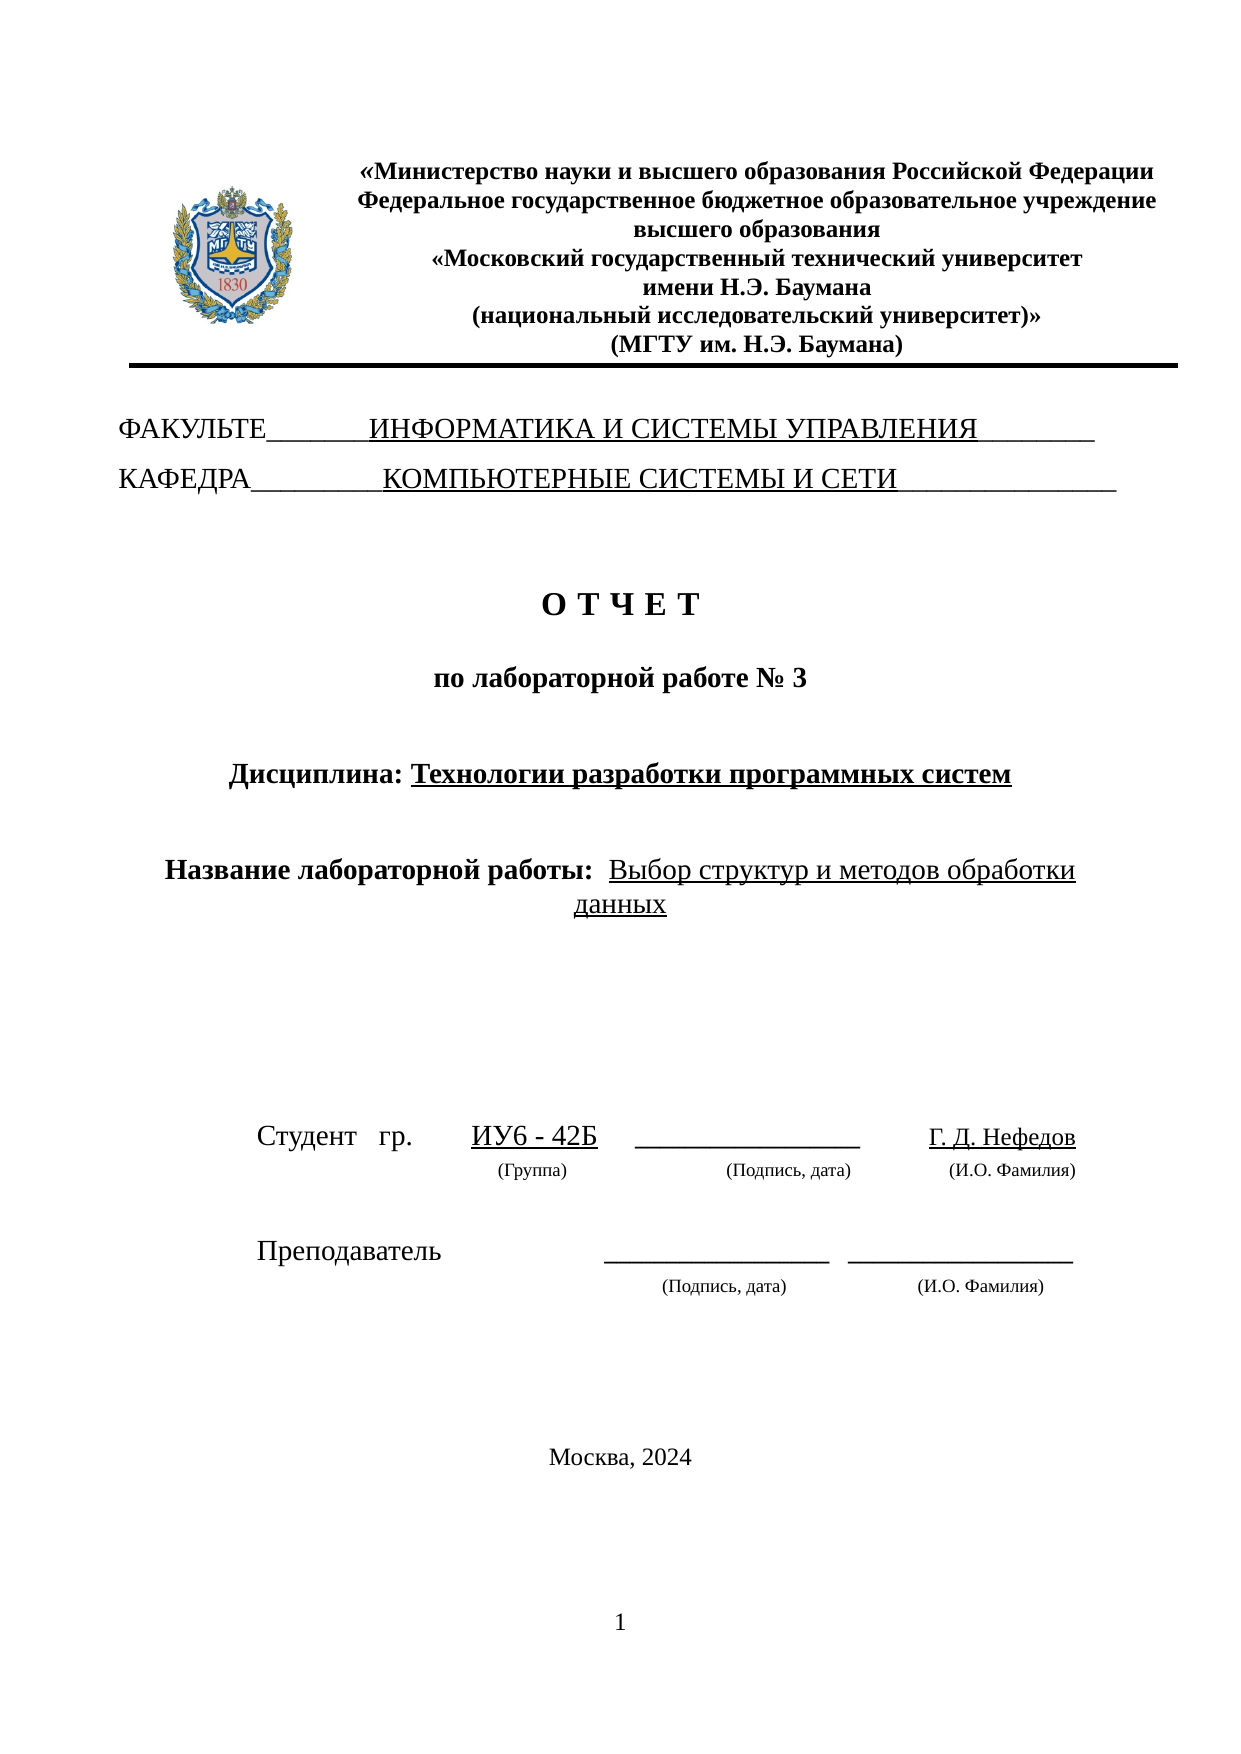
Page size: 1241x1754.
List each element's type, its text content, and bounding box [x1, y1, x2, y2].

text Студент гр. ИУ6 - 42Б __________________ Г. Д. Нефедов [118, 1121, 1122, 1152]
text Москва, 2024 [118, 1442, 1122, 1471]
text (Подпись, дата) (И.О. Фамилия) [118, 1267, 1122, 1298]
text по лабораторной работе № 3 [118, 660, 1122, 694]
picture [172, 186, 293, 324]
text Дисциплина: Технологии разработки программных систем [118, 756, 1122, 790]
subtitle ОТЧЕТ [118, 584, 1122, 623]
text (Группа) (Подпись, дата) (И.О. Фамилия) [118, 1152, 1122, 1183]
table_header «Министерство науки и высшего образования Российской Федерации Федеральное государственное бюджетное образовательное учреждение высшего образования «Московский государственный технический университет имени Н.Э. Баумана (национальный исследовательский университет)» (МГТУ им. Н.Э. Баумана) [336, 147, 1178, 363]
text КАФЕДРА_________КОМПЬЮТЕРНЫЕ СИСТЕМЫ И СЕТИ_______________ [118, 461, 1122, 495]
text Преподаватель __________________ __________________ [118, 1236, 1122, 1267]
subtitle ФАКУЛЬТЕ_______ИНФОРМАТИКА И СИСТЕМЫ УПРАВЛЕНИЯ________ [118, 411, 1122, 444]
text Название лабораторной работы: Выбор структур и методов обработки данных [118, 852, 1122, 919]
table_header [129, 147, 336, 363]
